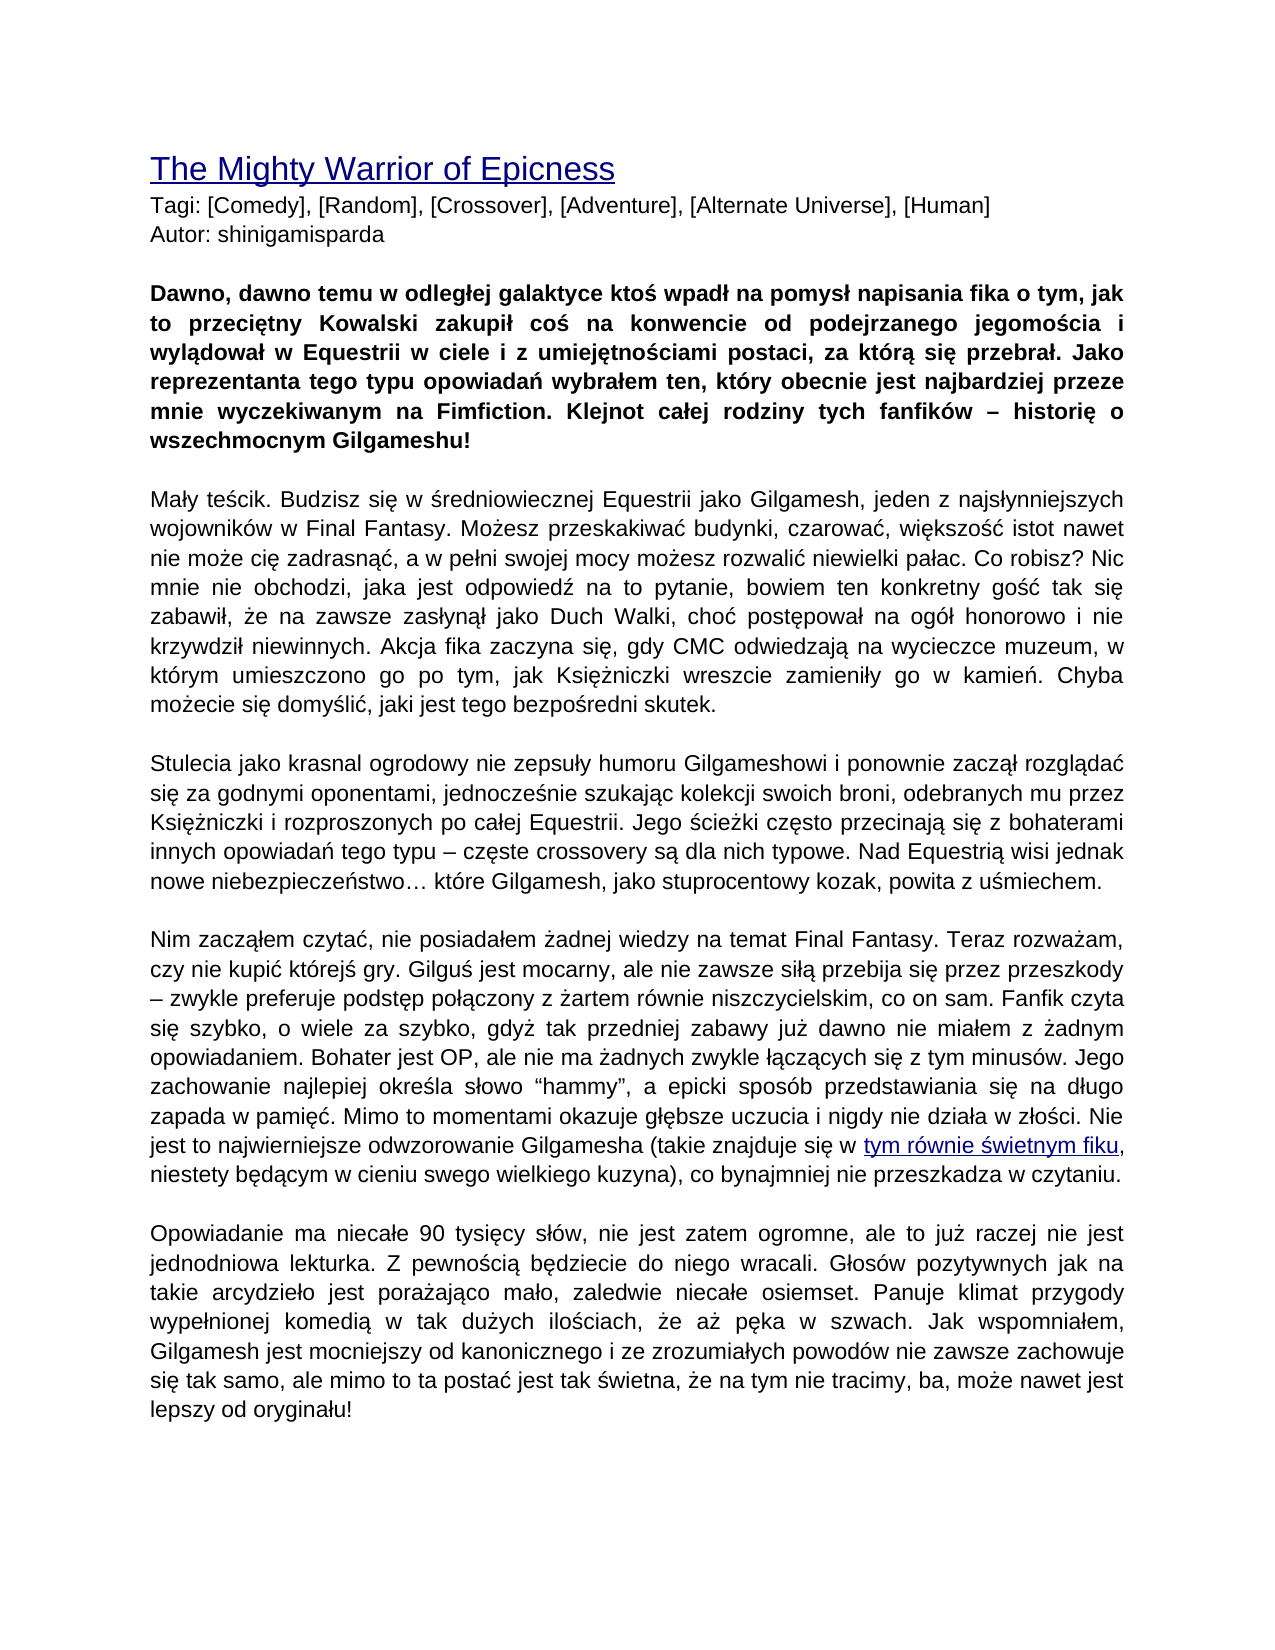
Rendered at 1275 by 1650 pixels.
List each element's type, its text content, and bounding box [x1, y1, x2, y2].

text Dawno, dawno temu w odległej galaktyce ktoś wpadł na pomysł napisania fika o tym, jak to przeciętny Kowalski zakupił coś na konwencie od podejrzanego jegomościa i wylądował w Equestrii w ciele i z umiejętnościami postaci, za którą się przebrał. Jako reprezentanta tego typu opowiadań wybrałem ten, który obecnie jest najbardziej przeze mnie wyczekiwanym na Fimfiction. Klejnot całej rodziny tych fanfików – historię o wszechmocnym Gilgameshu! [150, 281, 1125, 453]
text Mały teścik. Budzisz się w średniowiecznej Equestrii jako Gilgamesh, jeden z najsłynniejszych wojowników w Final Fantasy. Możesz przeskakiwać budynki, czarować, większość istot nawet nie może cię zadrasnąć, a w pełni swojej mocy możesz rozwalić niewielki pałac. Co robisz? Nic mnie nie obchodzi, jaka jest odpowiedź na to pytanie, bowiem ten konkretny gość tak się zabawił, że na zawsze zasłynął jako Duch Walki, choć postępował na ogół honorowo i nie krzywdził niewinnych. Akcja fika zaczyna się, gdy CMC odwiedzają na wycieczce muzeum, w którym umieszczono go po tym, jak Księżniczki wreszcie zamieniły go w kamień. Chyba możecie się domyślić, jaki jest tego bezpośredni skutek. [150, 487, 1125, 718]
text Nim zacząłem czytać, nie posiadałem żadnej wiedzy na temat Final Fantasy. Teraz rozważam, czy nie kupić którejś gry. Gilguś jest mocarny, ale nie zawsze siłą przebija się przez przeszkody – zwykle preferuje podstęp połączony z żartem równie niszczycielskim, co on sam. Fanfik czyta się szybko, o wiele za szybko, gdyż tak przedniej zabawy już dawno nie miałem z żadnym opowiadaniem. Bohater jest OP, ale nie ma żadnych zwykle łączących się z tym minusów. Jego zachowanie najlepiej określa słowo “hammy”, a epicki sposób przedstawiania się na długo zapada w pamięć. Mimo to momentami okazuje głębsze uczucia i nigdy nie działa w złości. Nie jest to najwierniejsze odwzorowanie Gilgamesha (takie znajduje się w tym równie świetnym fiku, niestety będącym w cieniu swego wielkiego kuzyna), co bynajmniej nie przeszkadza w czytaniu. [150, 927, 1125, 1188]
text Autor: shinigamisparda [150, 222, 1125, 248]
text Tagi: [Comedy], [Random], [Crossover], [Adventure], [Alternate Universe], [Human] [150, 193, 1125, 218]
text Opowiadanie ma niecałe 90 tysięcy słów, nie jest zatem ogromne, ale to już raczej nie jest jednodniowa lekturka. Z pewnością będziecie do niego wracali. Głosów pozytywnych jak na takie arcydzieło jest porażająco mało, zaledwie niecałe osiemset. Panuje klimat przygody wypełnionej komedią w tak dużych ilościach, że aż pęka w szwach. Jak wspomniałem, Gilgamesh jest mocniejszy od kanonicznego i ze zrozumiałych powodów nie zawsze zachowuje się tak samo, ale mimo to ta postać jest tak świetna, że na tym nie tracimy, ba, może nawet jest lepszy od oryginału! [150, 1221, 1125, 1423]
text The Mighty Warrior of Epicness [150, 150, 1125, 187]
text Stulecia jako krasnal ogrodowy nie zepsuły humoru Gilgameshowi i ponownie zaczął rozglądać się za godnymi oponentami, jednocześnie szukając kolekcji swoich broni, odebranych mu przez Księżniczki i rozproszonych po całej Equestrii. Jego ścieżki często przecinają się z bohaterami innych opowiadań tego typu – częste crossovery są dla nich typowe. Nad Equestrią wisi jednak nowe niebezpieczeństwo… które Gilgamesh, jako stuprocentowy kozak, powita z uśmiechem. [150, 751, 1125, 894]
